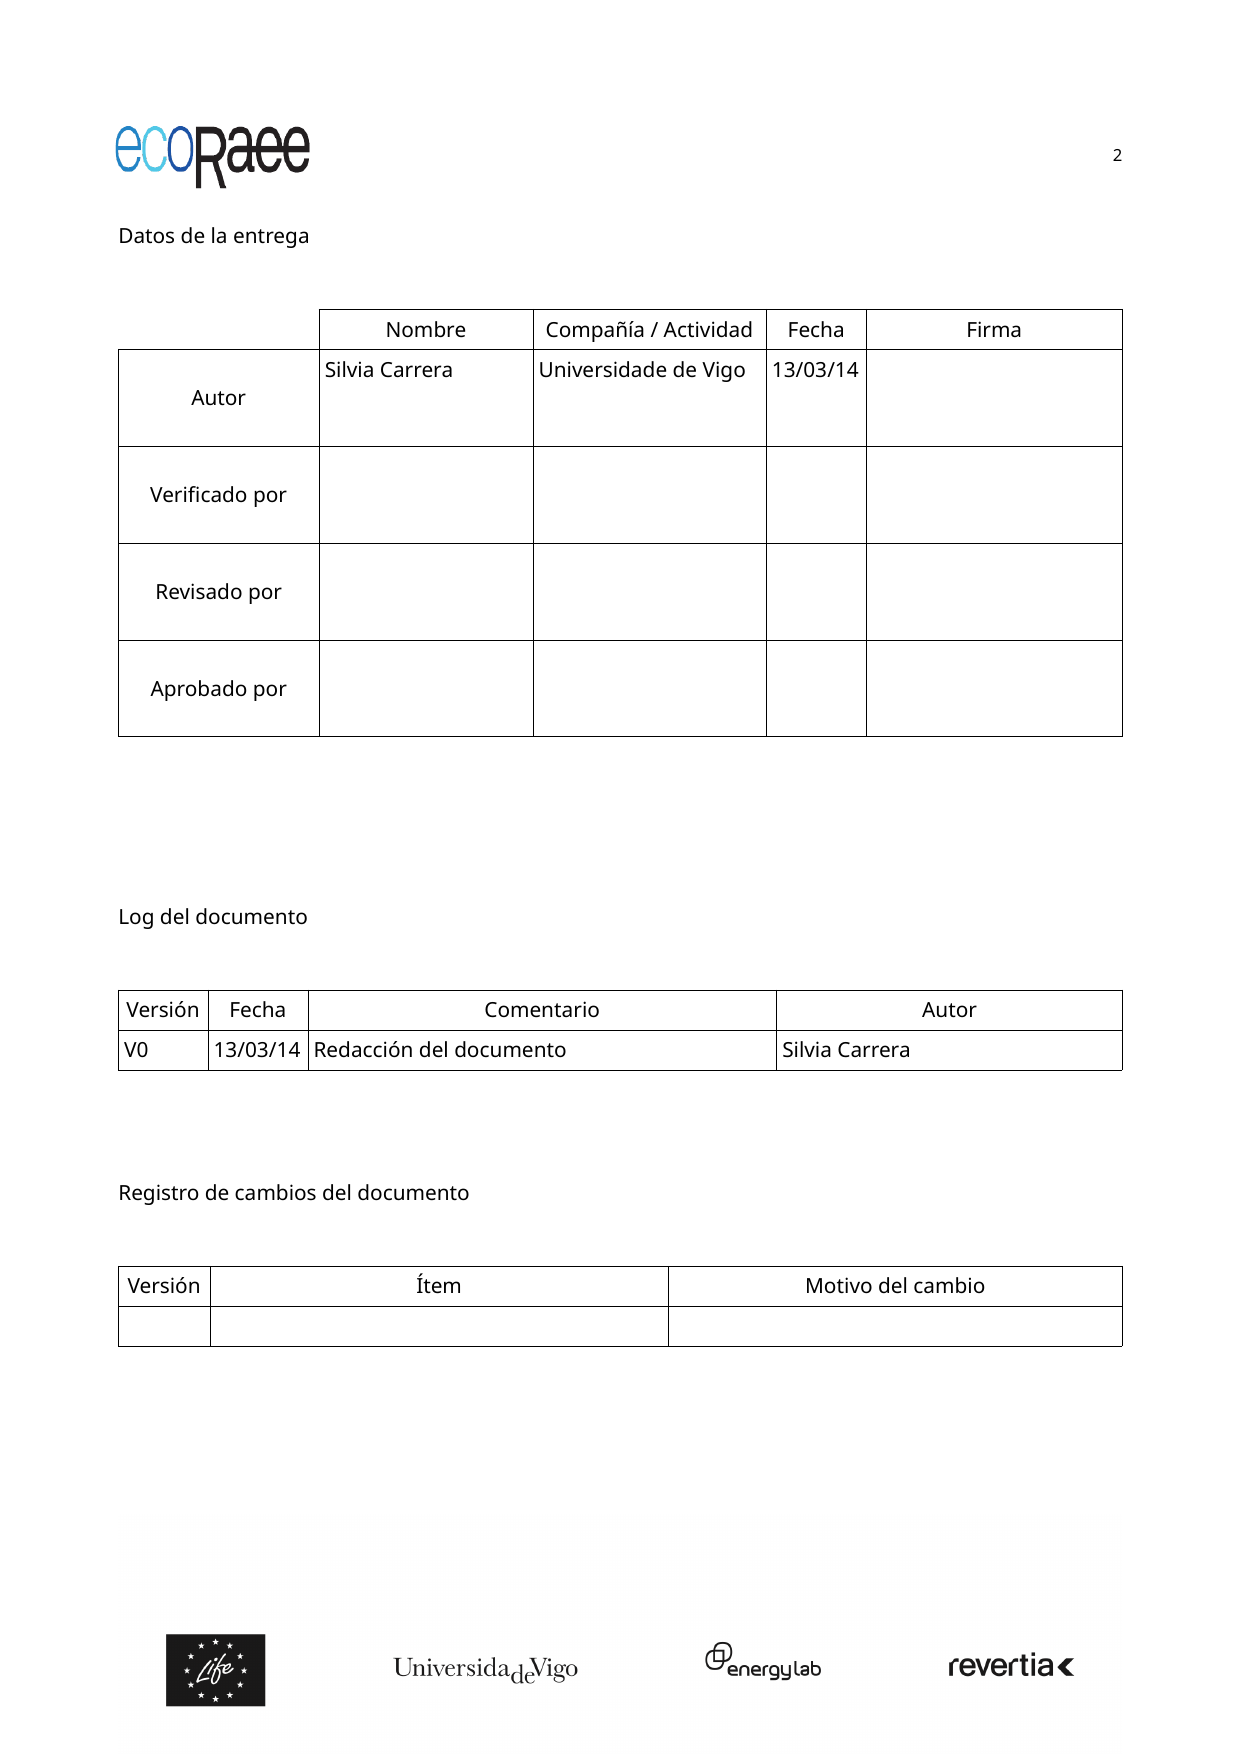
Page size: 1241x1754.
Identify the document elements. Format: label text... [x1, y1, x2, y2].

table_header Fecha [209, 991, 308, 1029]
table_cell Aprobado por [119, 641, 319, 736]
table_header Versión [119, 1267, 210, 1306]
table_cell Revisado por [119, 544, 319, 639]
table_header Versión [119, 991, 208, 1029]
table_cell [767, 447, 866, 543]
table_cell V0 [119, 1031, 208, 1069]
picture [118, 1514, 1123, 1754]
table_header [118, 309, 319, 349]
table_header Motivo del cambio [669, 1267, 1122, 1306]
table_cell Verificado por [119, 447, 319, 543]
table_header Compañía / Actividad [534, 310, 766, 349]
table_cell 13/03/14 [209, 1031, 308, 1069]
table_header Nombre [320, 310, 533, 349]
table_header Firma [867, 310, 1122, 349]
table_cell [534, 544, 766, 639]
picture [114, 124, 311, 190]
text Log del documento [118, 902, 1122, 931]
text Registro de cambios del documento [118, 1178, 1122, 1207]
table_cell [320, 641, 533, 736]
table_cell [320, 544, 533, 639]
table_cell Silvia Carrera [777, 1031, 1122, 1069]
table_cell Autor [119, 350, 319, 446]
table_cell [867, 641, 1122, 736]
table_cell [767, 544, 866, 639]
table_cell [867, 544, 1122, 639]
table_header Autor [777, 991, 1122, 1029]
table_cell [867, 350, 1122, 446]
table_cell [211, 1307, 668, 1346]
table_header Ítem [211, 1267, 668, 1306]
table_cell [669, 1307, 1122, 1346]
table_cell 13/03/14 [767, 350, 866, 446]
table_cell [119, 1307, 210, 1346]
table_cell Redacción del documento [309, 1031, 776, 1069]
table_header Fecha [767, 310, 866, 349]
table_cell Silvia Carrera [320, 350, 533, 446]
table_cell [534, 447, 766, 543]
table_cell Universidade de Vigo [534, 350, 766, 446]
table_cell [867, 447, 1122, 543]
table_header Comentario [309, 991, 776, 1029]
text Datos de la entrega [118, 221, 1122, 250]
table_cell [534, 641, 766, 736]
table_cell [767, 641, 866, 736]
table_cell [320, 447, 533, 543]
